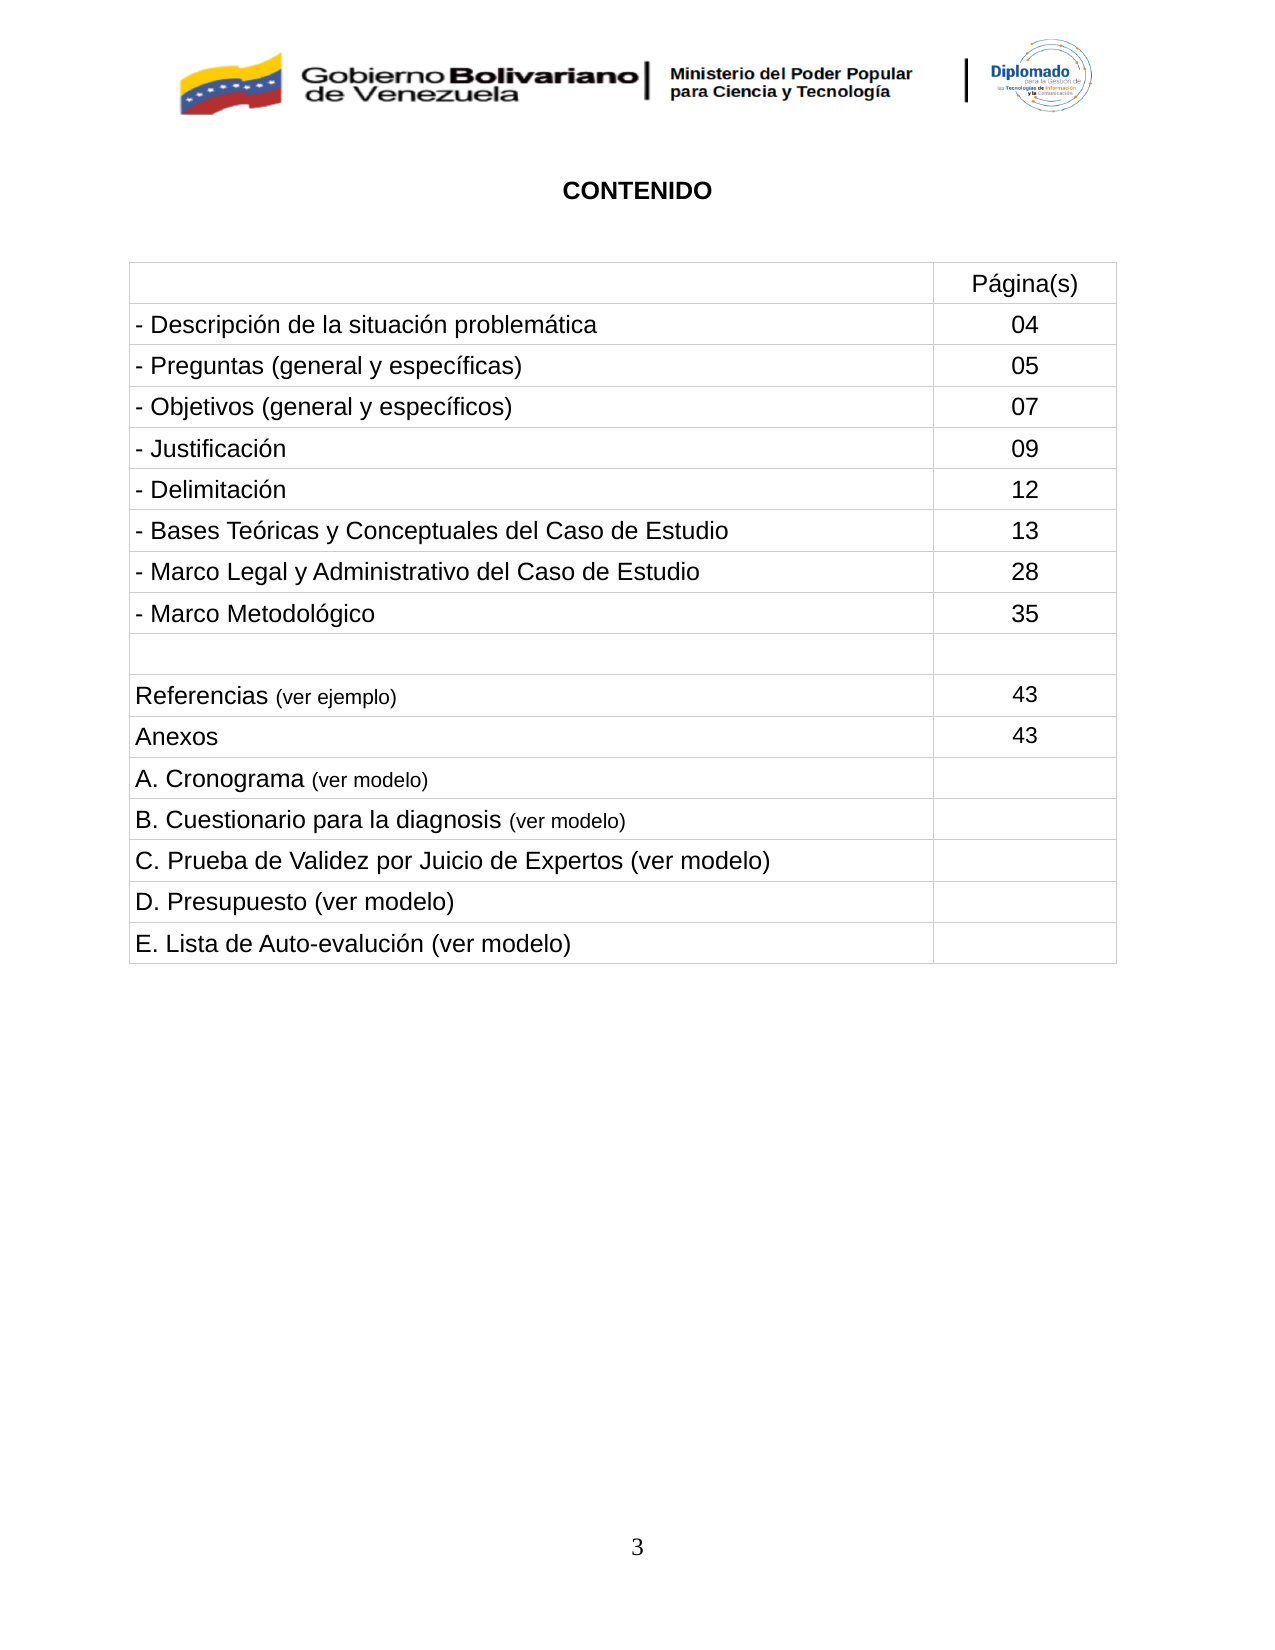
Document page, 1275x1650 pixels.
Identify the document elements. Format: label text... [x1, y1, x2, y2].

table_cell C. Prueba de Validez por Juicio de Expertos (ver modelo) [130, 840, 933, 881]
table_cell [934, 840, 1116, 881]
table_cell - Bases Teóricas y Conceptuales del Caso de Estudio [130, 510, 933, 551]
table_cell - Descripción de la situación problemática [130, 304, 933, 344]
table_cell D. Presupuesto (ver modelo) [130, 882, 933, 922]
table_cell 35 [934, 593, 1116, 633]
table_cell 05 [934, 345, 1116, 386]
table_cell [130, 634, 933, 674]
table_cell [934, 634, 1116, 674]
table_cell [934, 923, 1116, 963]
table_cell 09 [934, 428, 1116, 468]
table_cell - Delimitación [130, 469, 933, 509]
table_cell 43 [934, 675, 1116, 716]
table_cell 12 [934, 469, 1116, 509]
table_cell [934, 758, 1116, 798]
table_cell - Justificación [130, 428, 933, 468]
text CONTENIDO [118, 176, 1157, 204]
table_cell 07 [934, 387, 1116, 427]
table_cell A. Cronograma (ver modelo) [130, 758, 933, 798]
table_cell - Preguntas (general y específicas) [130, 345, 933, 386]
table_cell 28 [934, 552, 1116, 592]
table_cell [934, 799, 1116, 839]
table_cell - Marco Legal y Administrativo del Caso de Estudio [130, 552, 933, 592]
table_cell B. Cuestionario para la diagnosis (ver modelo) [130, 799, 933, 839]
table_cell 43 [934, 717, 1116, 757]
table_header Página(s) [934, 263, 1116, 303]
table_header [130, 263, 933, 303]
table_cell Referencias (ver ejemplo) [130, 675, 933, 716]
table_cell 04 [934, 304, 1116, 344]
table_cell 13 [934, 510, 1116, 551]
table_cell E. Lista de Auto-evalución (ver modelo) [130, 923, 933, 963]
table_cell - Objetivos (general y específicos) [130, 387, 933, 427]
table_cell - Marco Metodológico [130, 593, 933, 633]
table_cell Anexos [130, 717, 933, 757]
table_cell [934, 882, 1116, 922]
